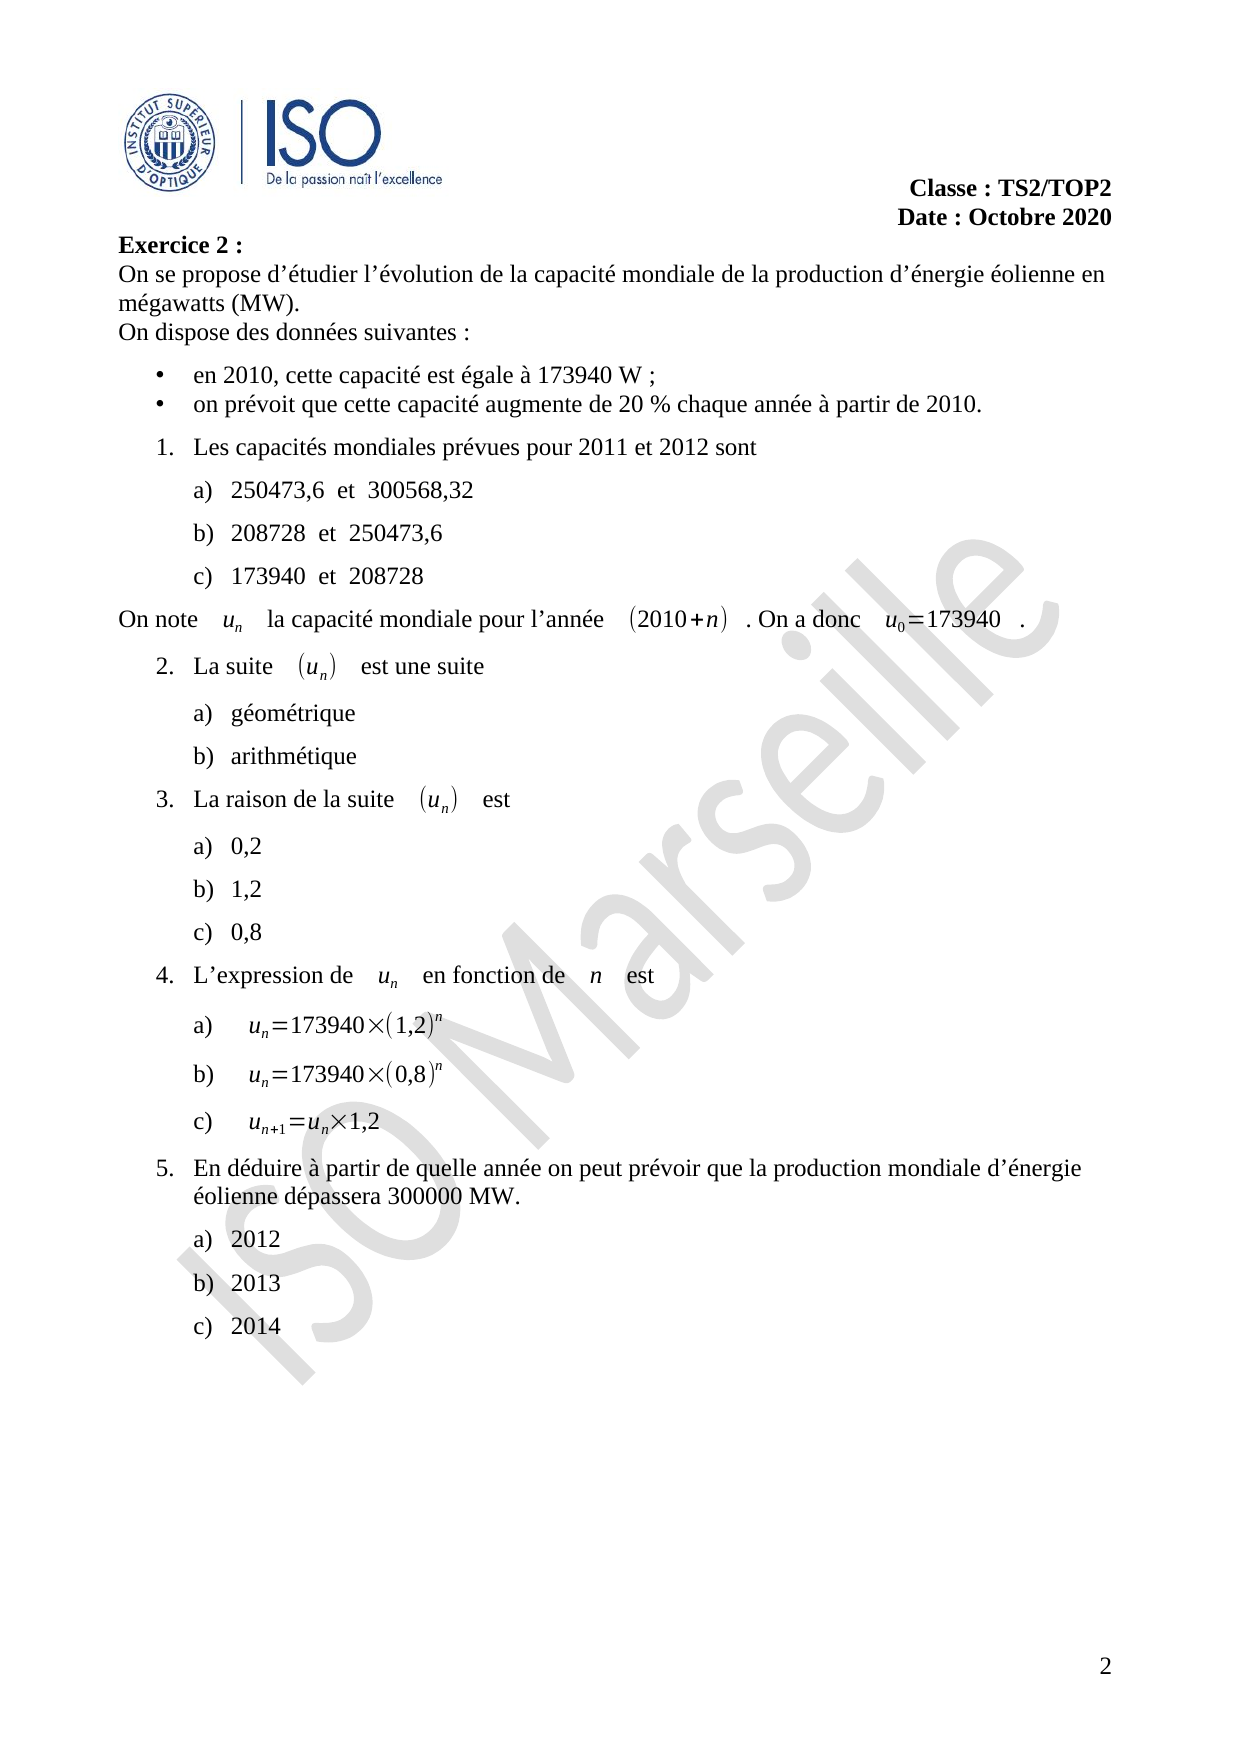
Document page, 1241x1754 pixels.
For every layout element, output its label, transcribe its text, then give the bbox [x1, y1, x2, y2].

list En déduire à partir de quelle année on peut prévoir que la production mondiale d’énergie éolienne dépassera 300000 MW. [156, 1153, 323, 1210]
picture [118, 88, 455, 197]
list [931, 698, 1122, 727]
list Les capacités mondiales prévues pour 2011 et 2012 sont [156, 432, 1122, 461]
list L’expression de en fonction de est [555, 961, 629, 993]
list 2013 [193, 1278, 211, 1296]
list 2014 [193, 1311, 254, 1339]
text On note la capacité mondiale pour l’année . On a donc . [837, 604, 910, 637]
list [778, 741, 828, 770]
list [1006, 561, 1122, 590]
list géométrique [193, 698, 864, 727]
list 250473,6 et 300568,32 [193, 475, 1122, 504]
text On note la capacité mondiale pour l’année . On a donc . [985, 604, 1043, 637]
list 2012 [193, 1224, 235, 1253]
list [682, 874, 1122, 903]
list 208728 et 250473,6 [193, 518, 1122, 547]
list [875, 784, 1122, 817]
list [598, 917, 647, 946]
text Exercice 2 : [118, 231, 1122, 259]
list [678, 831, 793, 860]
list [716, 784, 799, 817]
list 173940 et 208728 [193, 561, 863, 590]
list 2013 [360, 1268, 1122, 1296]
list 2013 [213, 1268, 353, 1296]
list [658, 917, 721, 946]
list 2012 [437, 1224, 1122, 1253]
list L’expression de en fonction de est [531, 963, 561, 993]
list [952, 651, 1122, 684]
list [826, 741, 907, 770]
list en 2010, cette capacité est égale à 173940 W ; [156, 360, 1122, 389]
list L’expression de en fonction de est [156, 961, 523, 993]
list 0,2 [193, 831, 665, 860]
text On dispose des données suivantes : [118, 317, 1122, 346]
list [864, 698, 932, 727]
list arithmétique [193, 741, 763, 770]
list on prévoit que cette capacité augmente de 20 % chaque année à partir de 2010. [156, 389, 1122, 417]
list [953, 561, 1003, 590]
list [793, 831, 1122, 860]
list L’expression de en fonction de est [690, 961, 1122, 993]
list [862, 561, 939, 590]
list [884, 651, 957, 684]
list [720, 917, 1122, 946]
list 1,2 [193, 874, 678, 903]
text On note la capacité mondiale pour l’année . On a donc . [1053, 604, 1122, 637]
list 0,8 [193, 917, 584, 946]
list 2012 [245, 1224, 375, 1253]
list 2014 [256, 1311, 349, 1339]
list En déduire à partir de quelle année on peut prévoir que la production mondiale d’énergie éolienne dépassera 300000 MW. [322, 1153, 440, 1210]
list 2012 [368, 1224, 434, 1240]
text On se propose d’étudier l’évolution de la capacité mondiale de la production d’énergie éolienne en mégawatts (MW). [118, 259, 1122, 317]
list L’expression de en fonction de est [641, 961, 679, 993]
list La suite est une suite [156, 651, 889, 684]
list 2014 [350, 1311, 1122, 1339]
list [907, 741, 1122, 770]
list La raison de la suite est [156, 784, 714, 817]
list En déduire à partir de quelle année on peut prévoir que la production mondiale d’énergie éolienne dépassera 300000 MW. [440, 1153, 1122, 1210]
text On note la capacité mondiale pour l’année . On a donc . [905, 604, 967, 637]
list [802, 784, 867, 814]
text On note la capacité mondiale pour l’année . On a donc . [118, 604, 842, 637]
